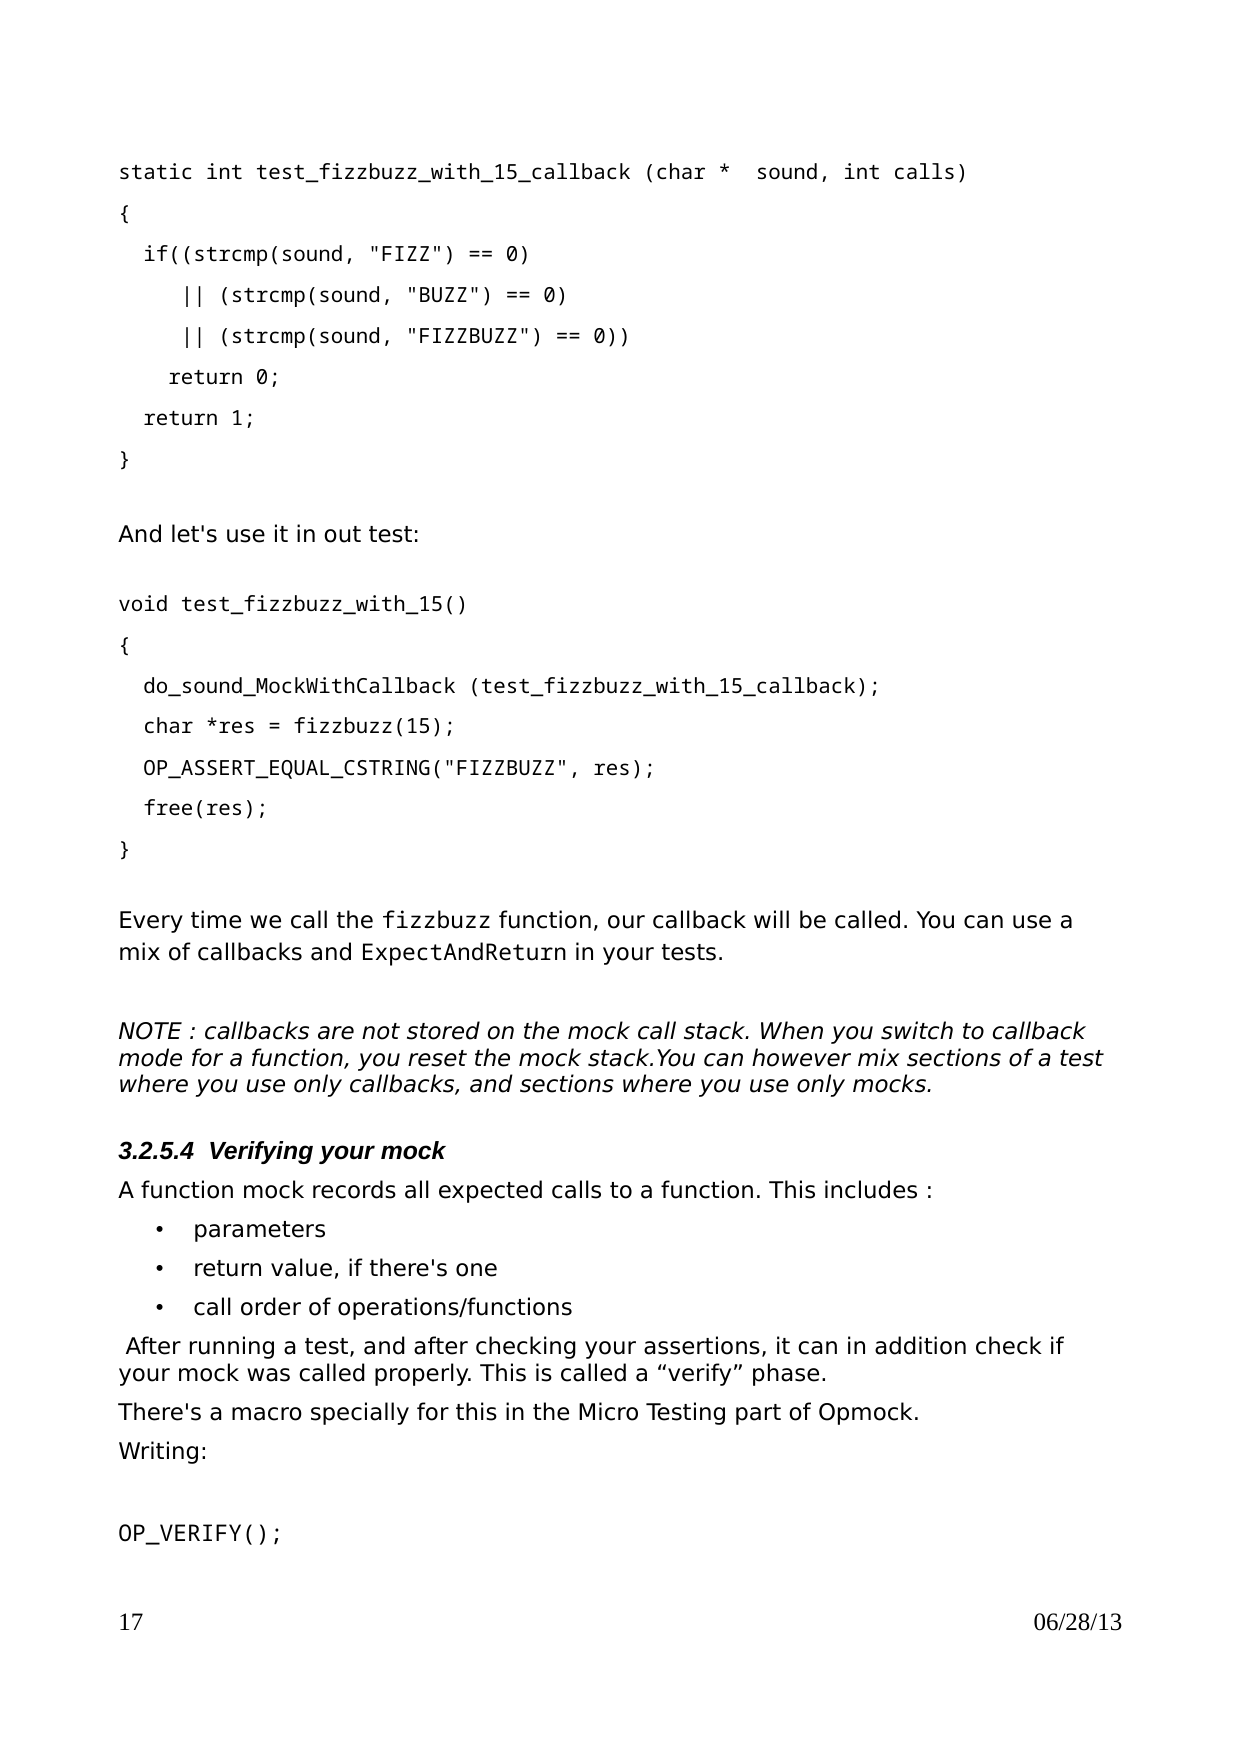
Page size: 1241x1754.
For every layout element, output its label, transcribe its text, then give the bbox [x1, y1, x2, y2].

text || (strcmp(sound, "FIZZBUZZ") == 0)) [118, 321, 1122, 349]
text return 1; [118, 403, 1122, 431]
text } [118, 834, 1122, 863]
text OP_ASSERT_EQUAL_CSTRING("FIZZBUZZ", res); [118, 753, 1122, 781]
text After running a test, and after checking your assertions, it can in addition check if your mock was called properly. This is called a “verify” phase. [118, 1333, 1122, 1387]
text Writing: [118, 1438, 1122, 1465]
subtitle Verifying your mock [118, 1136, 1122, 1164]
text free(res); [118, 793, 1122, 822]
text char *res = fizzbuzz(15); [118, 712, 1122, 740]
text There's a macro specially for this in the Micro Testing part of Opmock. [118, 1399, 1122, 1426]
text OP_VERIFY(); [118, 1517, 1122, 1548]
text void test_fizzbuzz_with_15() [118, 589, 1122, 617]
text || (strcmp(sound, "BUZZ") == 0) [118, 280, 1122, 308]
text do_sound_MockWithCallback (test_fizzbuzz_with_15_callback); [118, 671, 1122, 699]
text NOTE : callbacks are not stored on the mock call stack. When you switch to callback mode for a function, you reset the mock stack.You can however mix sections of a test where you use only callbacks, and sections where you use only mocks. [118, 1018, 1122, 1098]
text return 0; [118, 362, 1122, 390]
list parameters [156, 1216, 1122, 1243]
text { [118, 630, 1122, 658]
list return value, if there's one [156, 1255, 1122, 1282]
text A function mock records all expected calls to a function. This includes : [118, 1177, 1122, 1203]
text if((strcmp(sound, "FIZZ") == 0) [118, 239, 1122, 268]
list call order of operations/functions [156, 1294, 1122, 1321]
text { [118, 198, 1122, 227]
text And let's use it in out test: [118, 521, 1122, 548]
text } [118, 444, 1122, 472]
text Every time we call the fizzbuzz function, our callback will be called. You can use a mix of callbacks and ExpectAndReturn in your tests. [118, 904, 1122, 967]
text static int test_fizzbuzz_with_15_callback (char * sound, int calls) [118, 157, 1122, 186]
